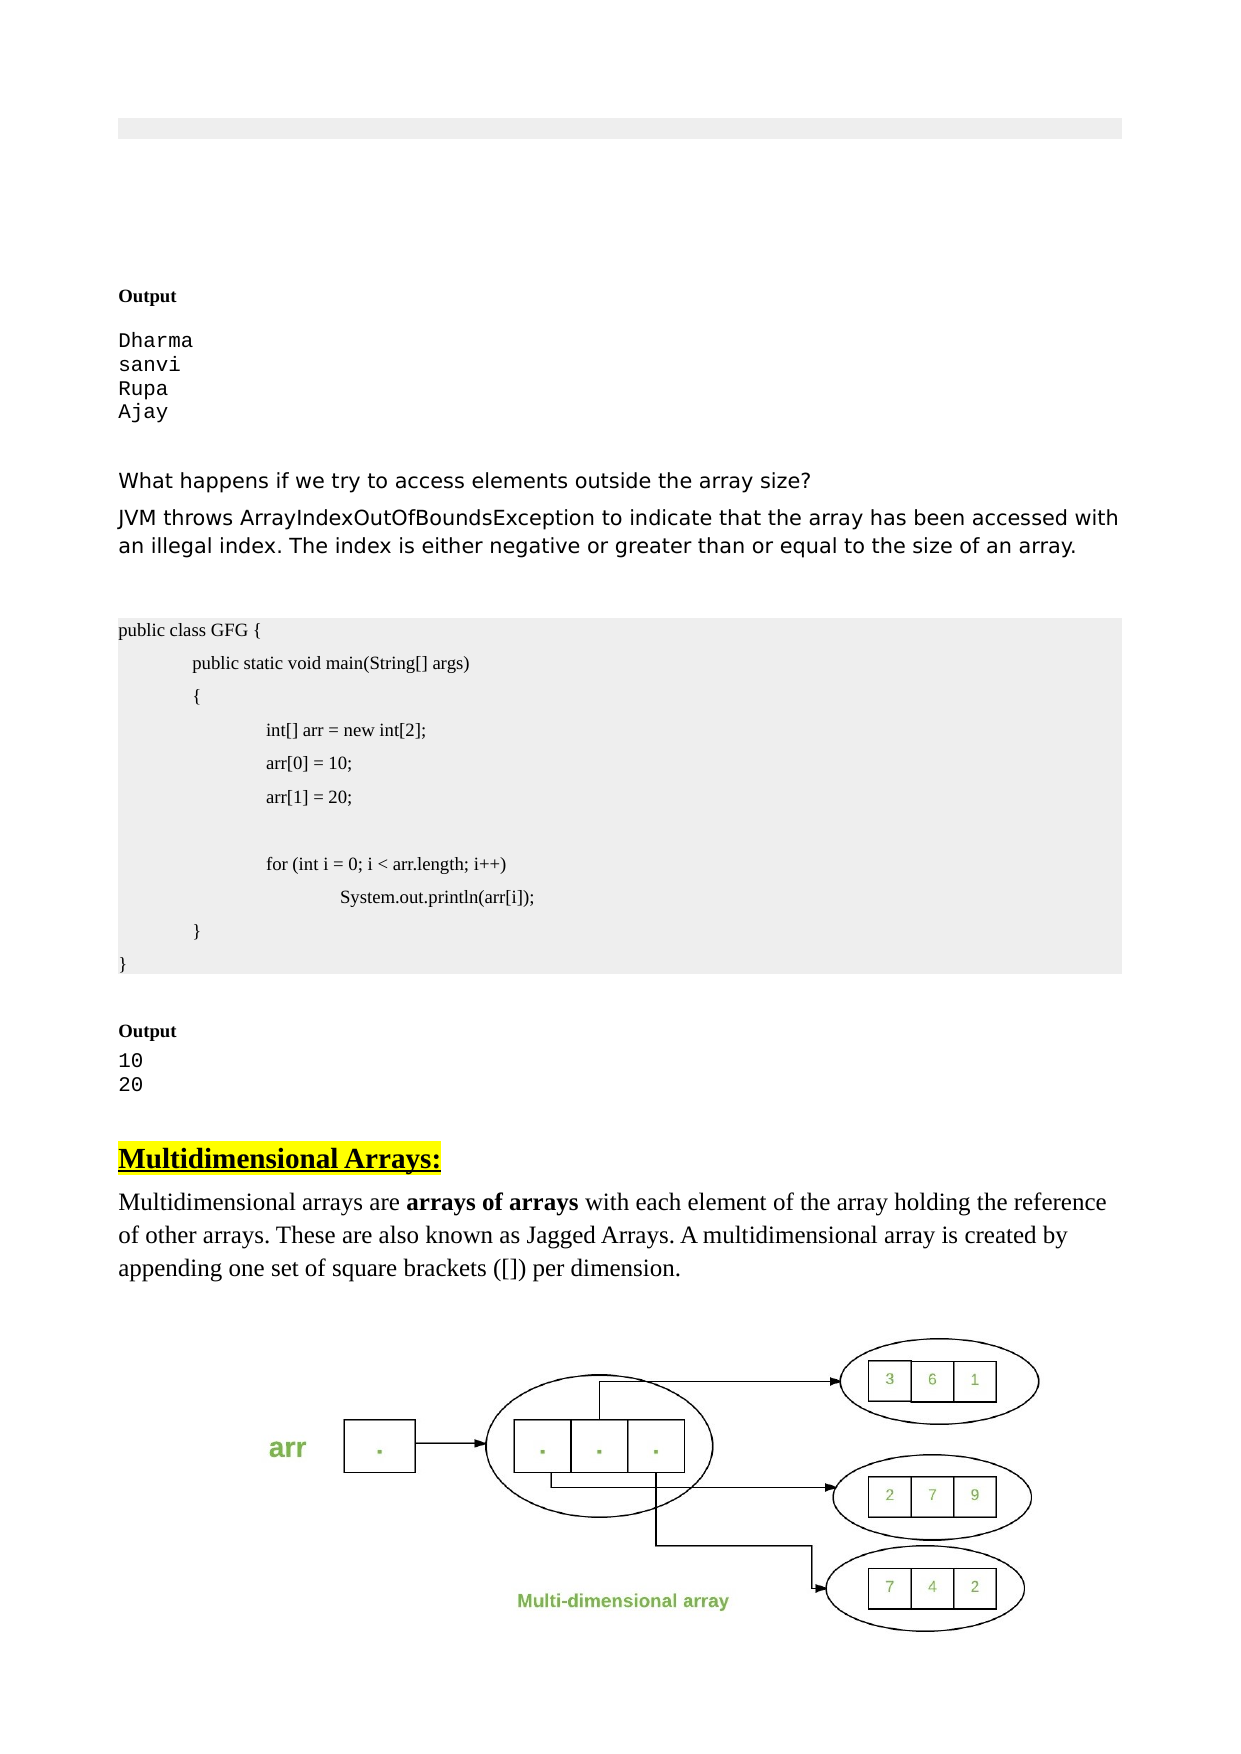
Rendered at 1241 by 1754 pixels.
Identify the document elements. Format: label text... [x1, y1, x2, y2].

text Output [118, 1020, 1122, 1041]
text sanvi [118, 354, 1122, 378]
text 20 [118, 1074, 1122, 1097]
text arr[0] = 10; [118, 752, 1122, 774]
text { [118, 685, 1122, 707]
text 10 [118, 1050, 1122, 1074]
text public class GFG { [118, 618, 1122, 640]
text Dharma [118, 331, 1122, 354]
subtitle What happens if we try to access elements outside the array size? [118, 469, 1122, 493]
text } [118, 919, 1122, 941]
text Ajay [118, 401, 1122, 425]
text System.out.println(arr[i]); [118, 886, 1122, 908]
picture [261, 1332, 1044, 1635]
text for (int i = 0; i < arr.length; i++) [118, 853, 1122, 874]
text public static void main(String[] args) [118, 652, 1122, 673]
text Rupa [118, 378, 1122, 401]
text Multidimensional arrays are arrays of arrays with each element of the array holding the reference of other arrays. These are also known as Jagged Arrays. A multidimensional array is created by appending one set of square brackets ([]) per dimension. [118, 1187, 1122, 1282]
text JVM throws ArrayIndexOutOfBoundsException to indicate that the array has been accessed with an illegal index. The index is either negative or greater than or equal to the size of an array. [118, 506, 1122, 558]
text int[] arr = new int[2]; [118, 719, 1122, 740]
text } [118, 953, 1122, 974]
text Output [118, 285, 1122, 307]
text arr[1] = 20; [118, 786, 1122, 807]
subtitle Multidimensional Arrays: [118, 1141, 1122, 1175]
